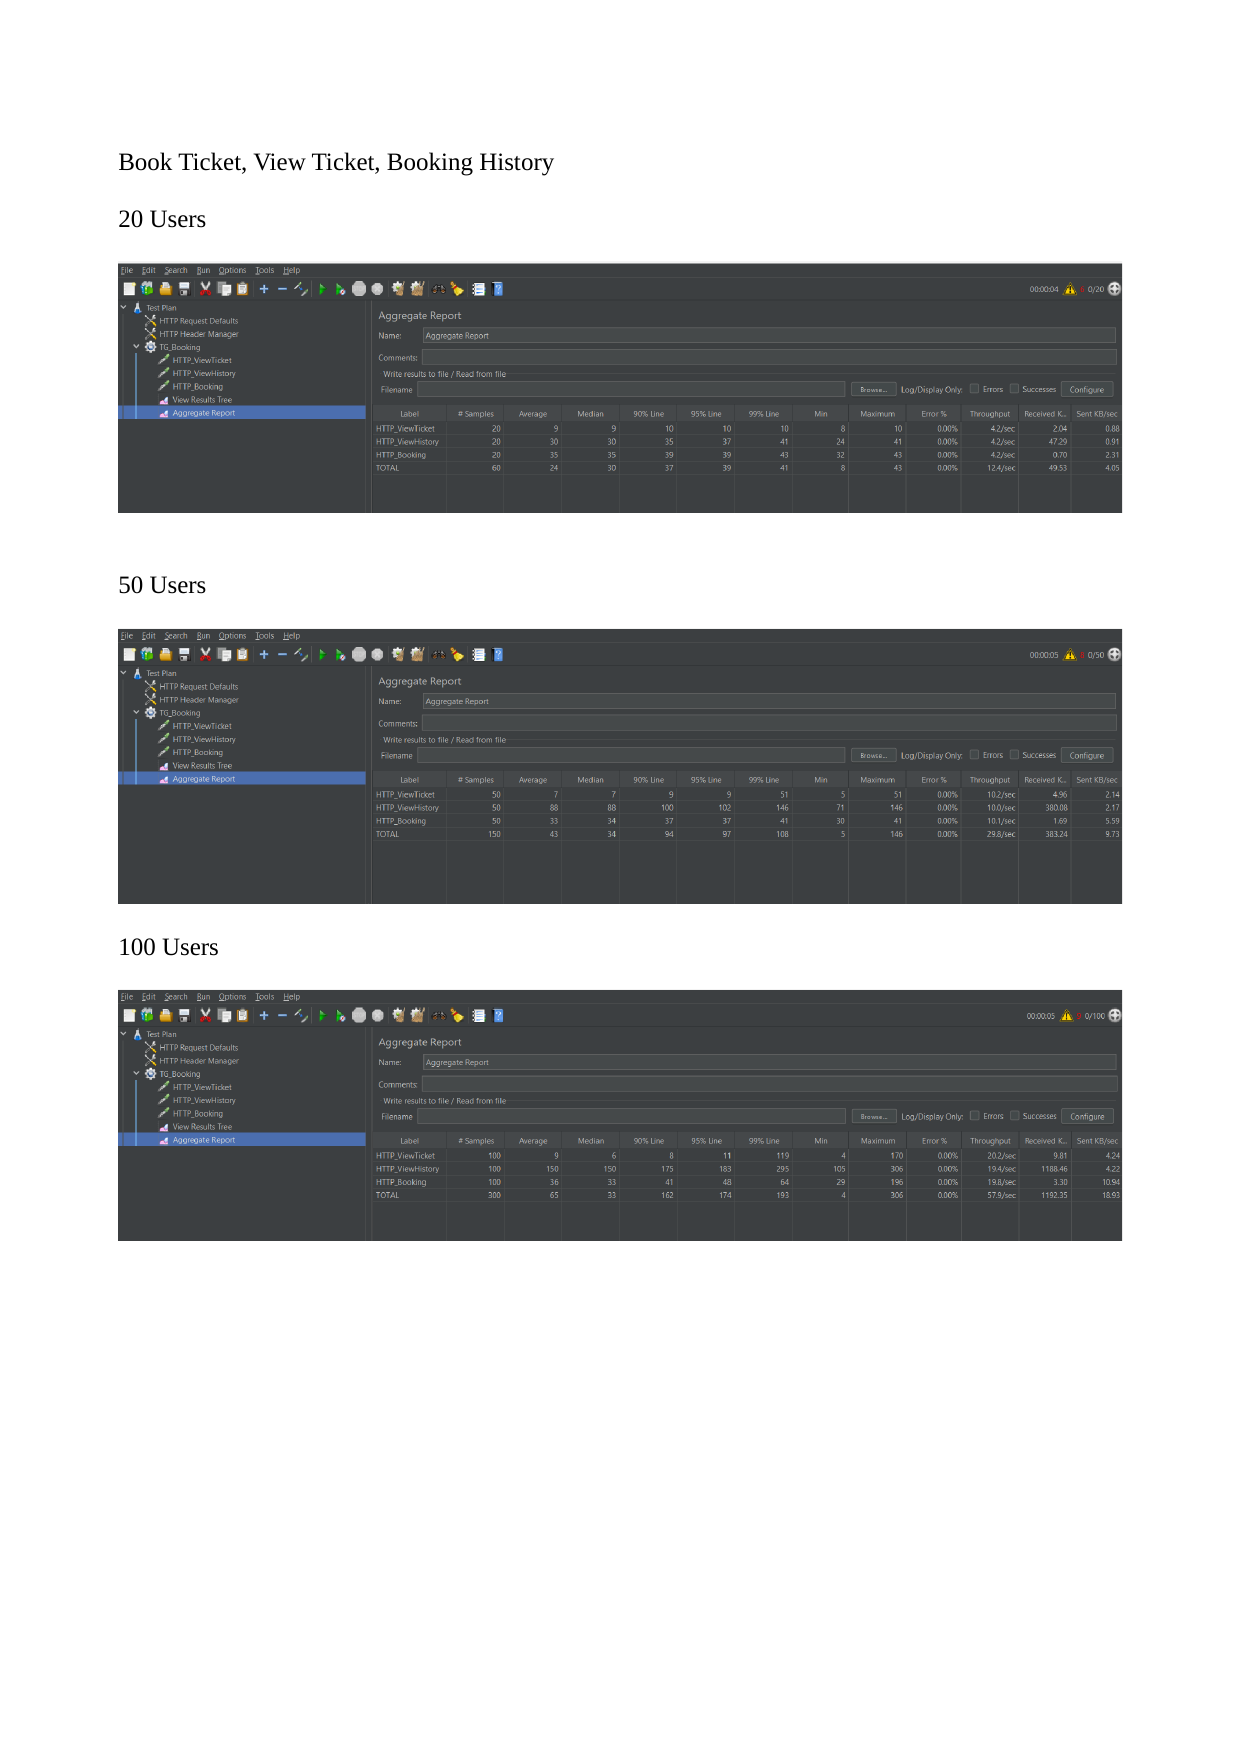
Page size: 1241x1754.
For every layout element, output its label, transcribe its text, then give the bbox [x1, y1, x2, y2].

text 20 Users [118, 204, 1122, 233]
text Book Ticket, View Ticket, Booking History [118, 147, 1122, 176]
text 50 Users [118, 571, 1122, 599]
picture [118, 628, 1123, 904]
picture [118, 989, 1123, 1241]
text 100 Users [118, 932, 1122, 961]
picture [118, 261, 1123, 513]
